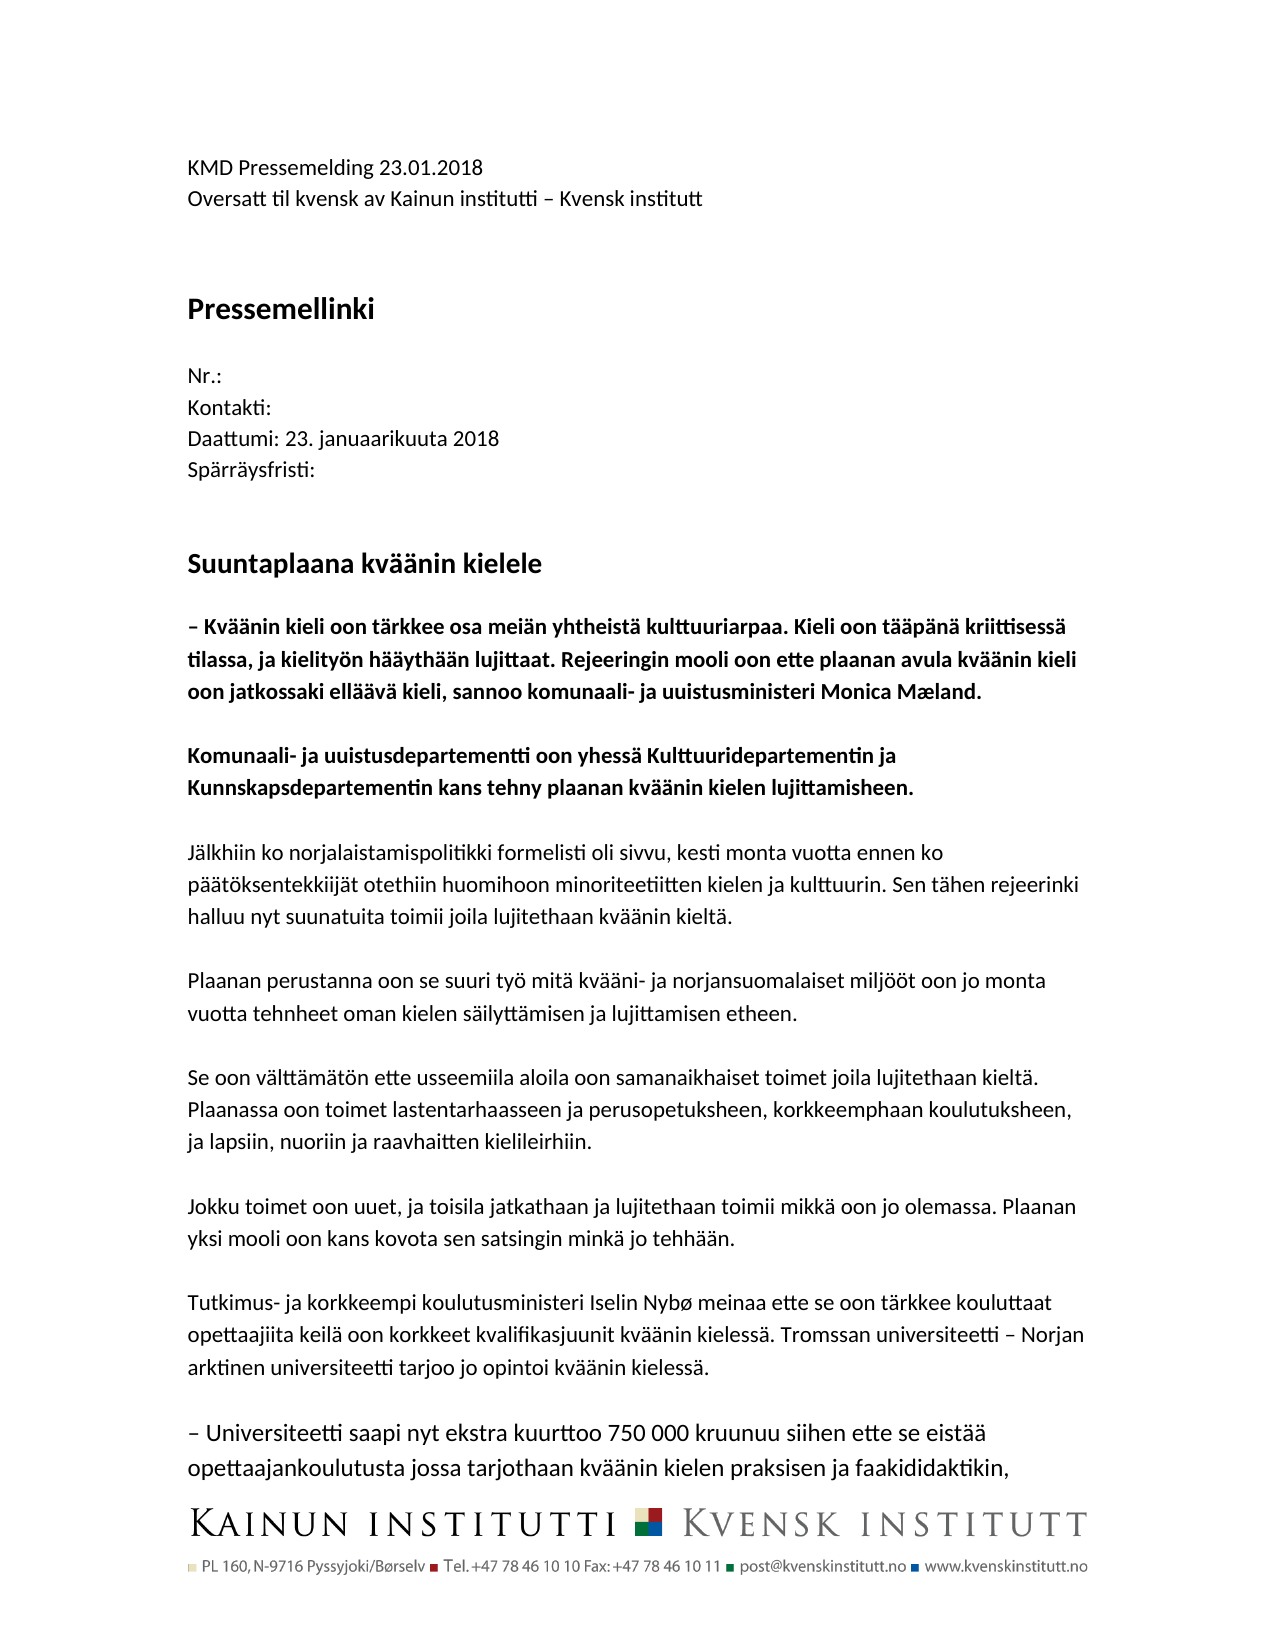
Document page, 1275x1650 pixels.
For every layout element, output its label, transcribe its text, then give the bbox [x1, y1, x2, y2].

picture [187, 1508, 1088, 1577]
text KMD Pressemelding 23.01.2018 [187, 150, 1087, 181]
text Jälkhiin ko norjalaistamispolitikki formelisti oli sivvu, kesti monta vuotta ennen ko päätöksentekkiijät otethiin huomihoon minoriteetiitten kielen ja kulttuurin. Sen tähen rejeerinki halluu nyt suunatuita toimii joila lujitethaan kväänin kieltä. [187, 838, 1087, 930]
text – Universiteetti saapi nyt ekstra kuurttoo 750 000 kruunuu siihen ette se eistää opettaajankoulutusta jossa tarjothaan kväänin kielen praksisen ja faakididaktikin, [187, 1417, 1087, 1483]
text Kontakti: [187, 389, 1087, 421]
text Pressemellinki [187, 289, 1087, 327]
text Spärräysfristi: [187, 452, 1087, 483]
text Nr.: [187, 358, 1087, 389]
text Se oon välttämätön ette usseemiila aloila oon samanaikhaiset toimet joila lujitethaan kieltä. Plaanassa oon toimet lastentarhaasseen ja perusopetuksheen, korkkeemphaan koulutuksheen, ja lapsiin, nuoriin ja raavhaitten kielileirhiin. [187, 1063, 1087, 1156]
text Komunaali- ja uuistusdepartementti oon yhessä Kulttuuridepartementin ja Kunnskapsdepartementin kans tehny plaanan kväänin kielen lujittamisheen. [187, 741, 1087, 801]
text Oversatt til kvensk av Kainun institutti – Kvensk institutt [187, 181, 1087, 212]
text Plaanan perustanna oon se suuri työ mitä kvääni- ja norjansuomalaiset miljööt oon jo monta vuotta tehnheet oman kielen säilyttämisen ja lujittamisen etheen. [187, 967, 1087, 1027]
text – Kväänin kieli oon tärkkee osa meiän yhtheistä kulttuuriarpaa. Kieli oon tääpänä kriittisessä tilassa, ja kielityön hääythään lujittaat. Rejeeringin mooli oon ette plaanan avula kväänin kieli oon jatkossaki elläävä kieli, sannoo komunaali- ja uuistusministeri Monica Mæland. [187, 612, 1087, 705]
text Jokku toimet oon uuet, ja toisila jatkathaan ja lujitethaan toimii mikkä oon jo olemassa. Plaanan yksi mooli oon kans kovota sen satsingin minkä jo tehhään. [187, 1192, 1087, 1252]
text Suuntaplaana kväänin kielele [187, 546, 1087, 581]
text Tutkimus- ja korkkeempi koulutusministeri Iselin Nybø meinaa ette se oon tärkkee kouluttaat opettaajiita keilä oon korkkeet kvalifikasjuunit kväänin kielessä. Tromssan universiteetti – Norjan arktinen universiteetti tarjoo jo opintoi kväänin kielessä. [187, 1288, 1087, 1381]
text Daattumi: 23. januaarikuuta 2018 [187, 421, 1087, 452]
